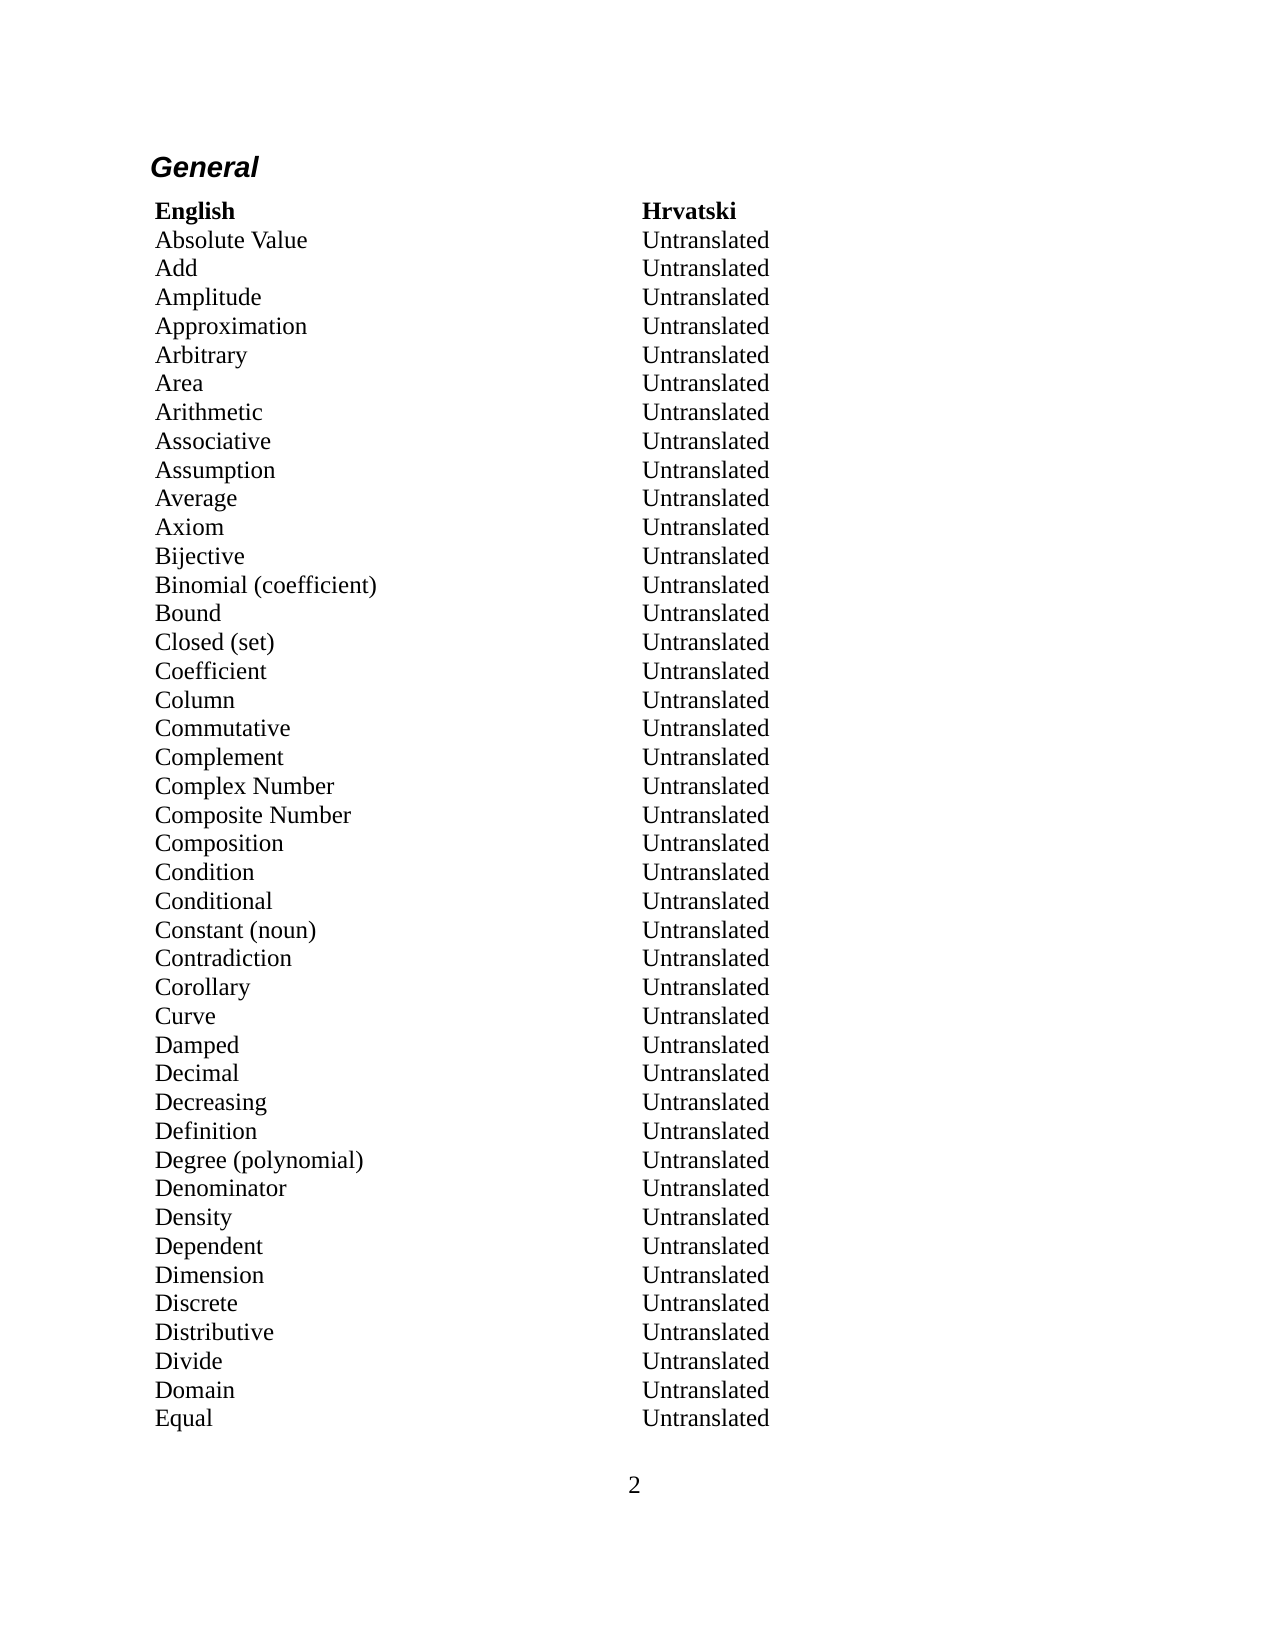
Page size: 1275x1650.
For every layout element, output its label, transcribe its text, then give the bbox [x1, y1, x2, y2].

subtitle General [150, 150, 1125, 183]
table_cell Untranslated [638, 599, 1125, 627]
table_cell Untranslated [638, 1289, 1125, 1317]
table_header Hrvatski [638, 196, 1125, 225]
table_cell Amplitude [150, 282, 637, 311]
table_cell Closed (set) [150, 627, 637, 656]
table_cell Untranslated [638, 1116, 1125, 1145]
table_cell Corollary [150, 972, 637, 1001]
table_cell Untranslated [638, 512, 1125, 541]
table_cell Condition [150, 857, 637, 886]
table_cell Commutative [150, 714, 637, 742]
table_cell Untranslated [638, 225, 1125, 253]
table_cell Untranslated [638, 1174, 1125, 1202]
table_cell Untranslated [638, 455, 1125, 483]
table_cell Untranslated [638, 1375, 1125, 1403]
table_cell Untranslated [638, 1202, 1125, 1231]
table_cell Untranslated [638, 1145, 1125, 1173]
table_cell Dependent [150, 1231, 637, 1260]
table_cell Discrete [150, 1289, 637, 1317]
table_cell Untranslated [638, 282, 1125, 311]
table_cell Untranslated [638, 1059, 1125, 1087]
table_cell Domain [150, 1375, 637, 1403]
table_cell Bound [150, 599, 637, 627]
table_cell Untranslated [638, 829, 1125, 857]
table_cell Decimal [150, 1059, 637, 1087]
table_cell Composition [150, 829, 637, 857]
table_cell Add [150, 254, 637, 282]
table_cell Untranslated [638, 1260, 1125, 1288]
table_cell Distributive [150, 1317, 637, 1346]
table_cell Untranslated [638, 886, 1125, 915]
table_cell Associative [150, 426, 637, 455]
table_cell Binomial (coefficient) [150, 570, 637, 598]
table_cell Untranslated [638, 1087, 1125, 1116]
table_cell Untranslated [638, 800, 1125, 828]
table_cell Untranslated [638, 340, 1125, 368]
table_cell Damped [150, 1030, 637, 1058]
table_cell Approximation [150, 311, 637, 340]
table_cell Untranslated [638, 570, 1125, 598]
table_cell Untranslated [638, 627, 1125, 656]
table_cell Untranslated [638, 1001, 1125, 1030]
table_cell Constant (noun) [150, 915, 637, 943]
table_cell Assumption [150, 455, 637, 483]
table_cell Untranslated [638, 972, 1125, 1001]
table_cell Equal [150, 1404, 637, 1432]
table_cell Arbitrary [150, 340, 637, 368]
table_cell Untranslated [638, 426, 1125, 455]
table_cell Untranslated [638, 714, 1125, 742]
table_cell Untranslated [638, 541, 1125, 570]
table_cell Untranslated [638, 857, 1125, 886]
table_cell Untranslated [638, 1346, 1125, 1375]
table_cell Denominator [150, 1174, 637, 1202]
table_cell Untranslated [638, 1030, 1125, 1058]
table_cell Contradiction [150, 944, 637, 972]
table_cell Density [150, 1202, 637, 1231]
table_cell Untranslated [638, 1231, 1125, 1260]
table_cell Column [150, 685, 637, 713]
table_cell Untranslated [638, 1317, 1125, 1346]
table_cell Untranslated [638, 656, 1125, 685]
table_cell Divide [150, 1346, 637, 1375]
table_cell Arithmetic [150, 397, 637, 426]
table_cell Untranslated [638, 254, 1125, 282]
table_cell Untranslated [638, 742, 1125, 771]
table_cell Complex Number [150, 771, 637, 800]
table_cell Area [150, 369, 637, 397]
table_cell Composite Number [150, 800, 637, 828]
table_cell Axiom [150, 512, 637, 541]
table_cell Degree (polynomial) [150, 1145, 637, 1173]
table_cell Absolute Value [150, 225, 637, 253]
table_cell Coefficient [150, 656, 637, 685]
table_header English [150, 196, 637, 225]
table_cell Untranslated [638, 311, 1125, 340]
table_cell Complement [150, 742, 637, 771]
table_cell Definition [150, 1116, 637, 1145]
table_cell Untranslated [638, 397, 1125, 426]
table_cell Untranslated [638, 915, 1125, 943]
table_cell Bijective [150, 541, 637, 570]
table_cell Average [150, 484, 637, 512]
table_cell Conditional [150, 886, 637, 915]
table_cell Untranslated [638, 685, 1125, 713]
table_cell Untranslated [638, 484, 1125, 512]
table_cell Dimension [150, 1260, 637, 1288]
table_cell Decreasing [150, 1087, 637, 1116]
table_cell Untranslated [638, 944, 1125, 972]
table_cell Untranslated [638, 369, 1125, 397]
table_cell Curve [150, 1001, 637, 1030]
table_cell Untranslated [638, 1404, 1125, 1432]
table_cell Untranslated [638, 771, 1125, 800]
